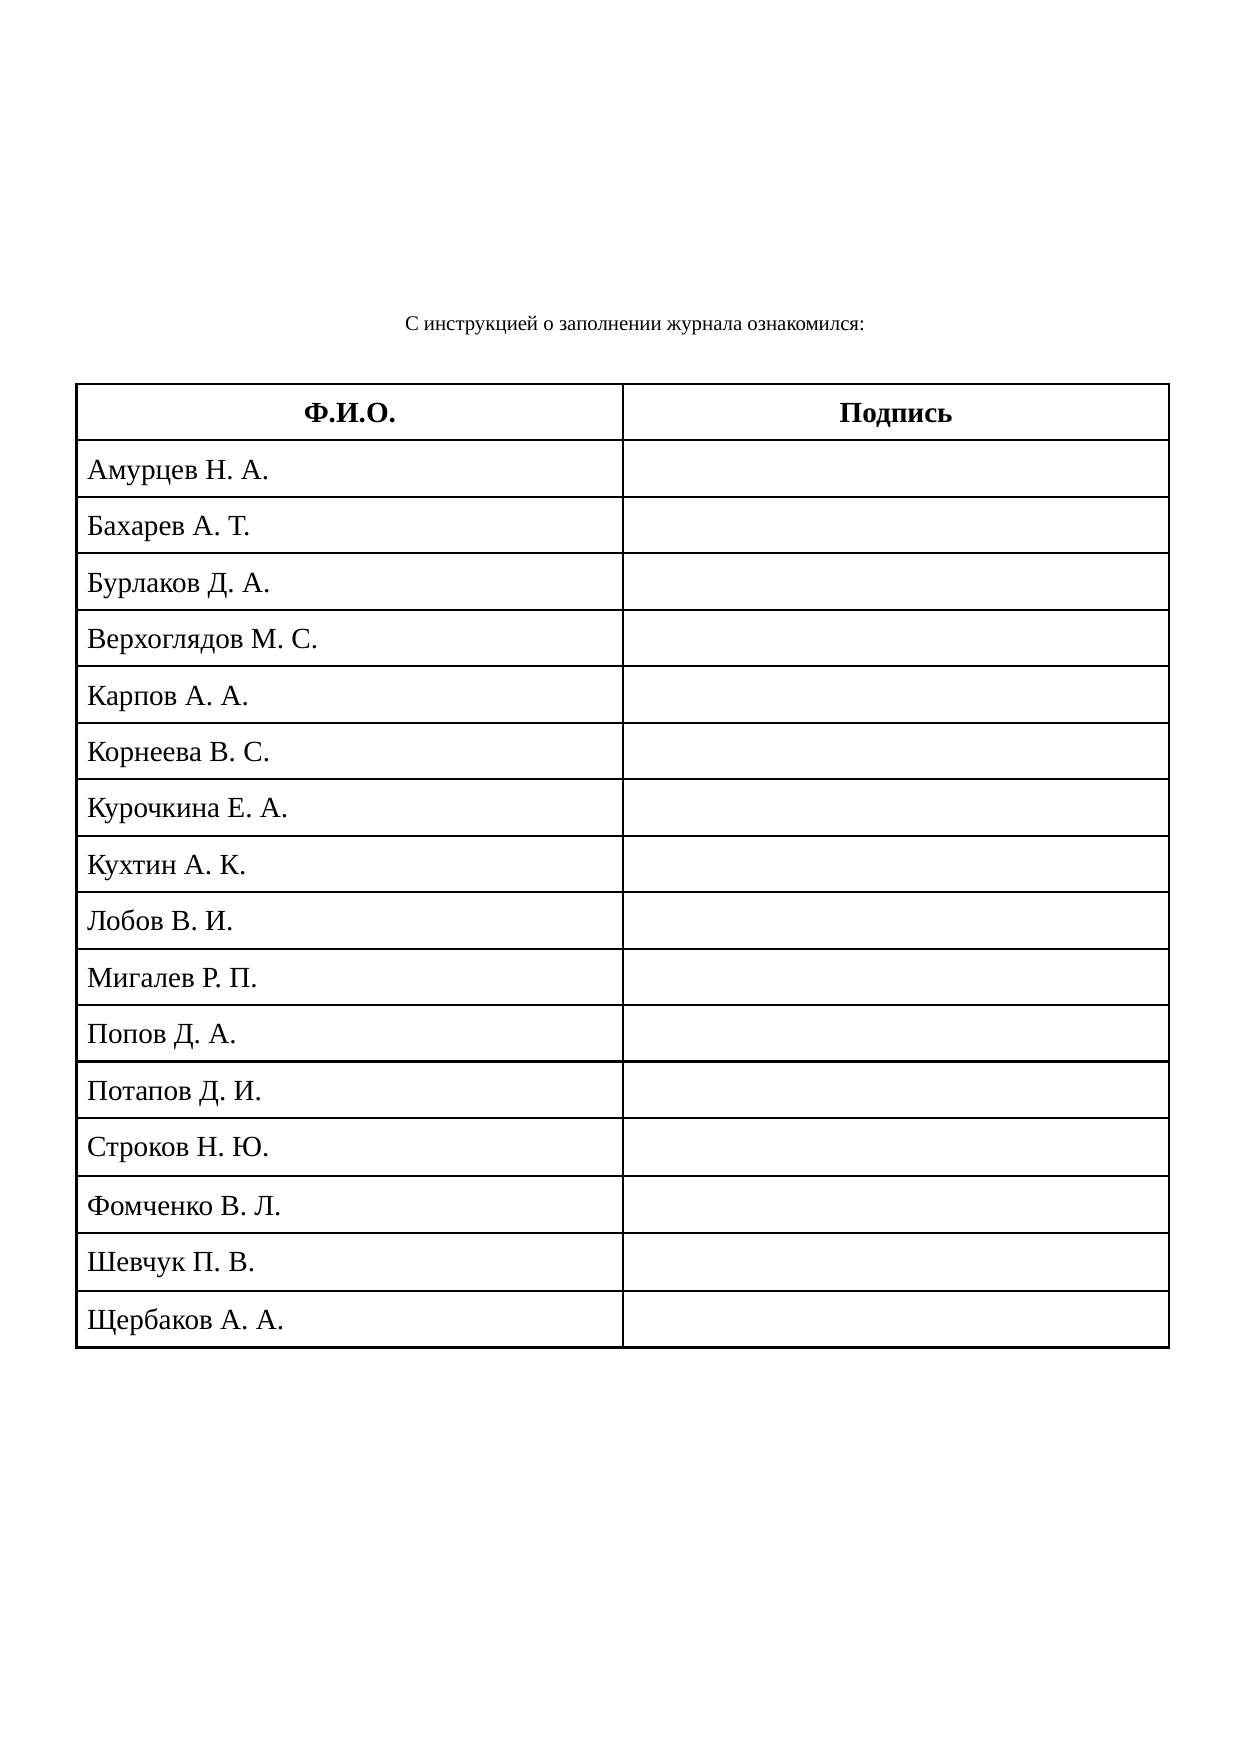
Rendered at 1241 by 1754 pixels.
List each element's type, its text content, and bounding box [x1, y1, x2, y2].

table_cell [624, 1119, 1168, 1175]
table_cell Строков Н. Ю. [78, 1119, 622, 1175]
table_cell [624, 724, 1168, 778]
table_cell Курочкина Е. А. [78, 780, 622, 834]
table_cell [624, 893, 1168, 947]
table_cell Щербаков А. А. [78, 1292, 622, 1346]
table_cell Мигалев Р. П. [78, 950, 622, 1004]
table_cell Бурлаков Д. А. [78, 554, 622, 609]
table_cell Попов Д. А. [78, 1006, 622, 1060]
table_cell Фомченко В. Л. [78, 1177, 622, 1232]
table_header Ф.И.О. [78, 385, 622, 439]
table_cell [624, 667, 1168, 722]
table_cell [624, 611, 1168, 665]
table_cell [624, 780, 1168, 834]
table_cell [624, 950, 1168, 1004]
table_cell [624, 1292, 1168, 1346]
table_cell [624, 441, 1168, 496]
table_cell Карпов А. А. [78, 667, 622, 722]
table_cell Бахарев А. Т. [78, 498, 622, 552]
table_cell [624, 554, 1168, 609]
table_cell [624, 1177, 1168, 1232]
table_cell [624, 1006, 1168, 1060]
table_cell [624, 837, 1168, 891]
table_cell Лобов В. И. [78, 893, 622, 947]
table_cell Амурцев Н. А. [78, 441, 622, 496]
table_cell [624, 498, 1168, 552]
table_cell Потапов Д. И. [78, 1063, 622, 1117]
table_header Подпись [624, 385, 1168, 439]
table_cell [624, 1063, 1168, 1117]
table_cell [624, 1234, 1168, 1290]
table_cell Верхоглядов М. С. [78, 611, 622, 665]
table_cell Корнеева В. С. [78, 724, 622, 778]
table_cell Кухтин А. К. [78, 837, 622, 891]
text С инструкцией о заполнении журнала ознакомился: [89, 311, 1181, 335]
table_cell Шевчук П. В. [78, 1234, 622, 1290]
